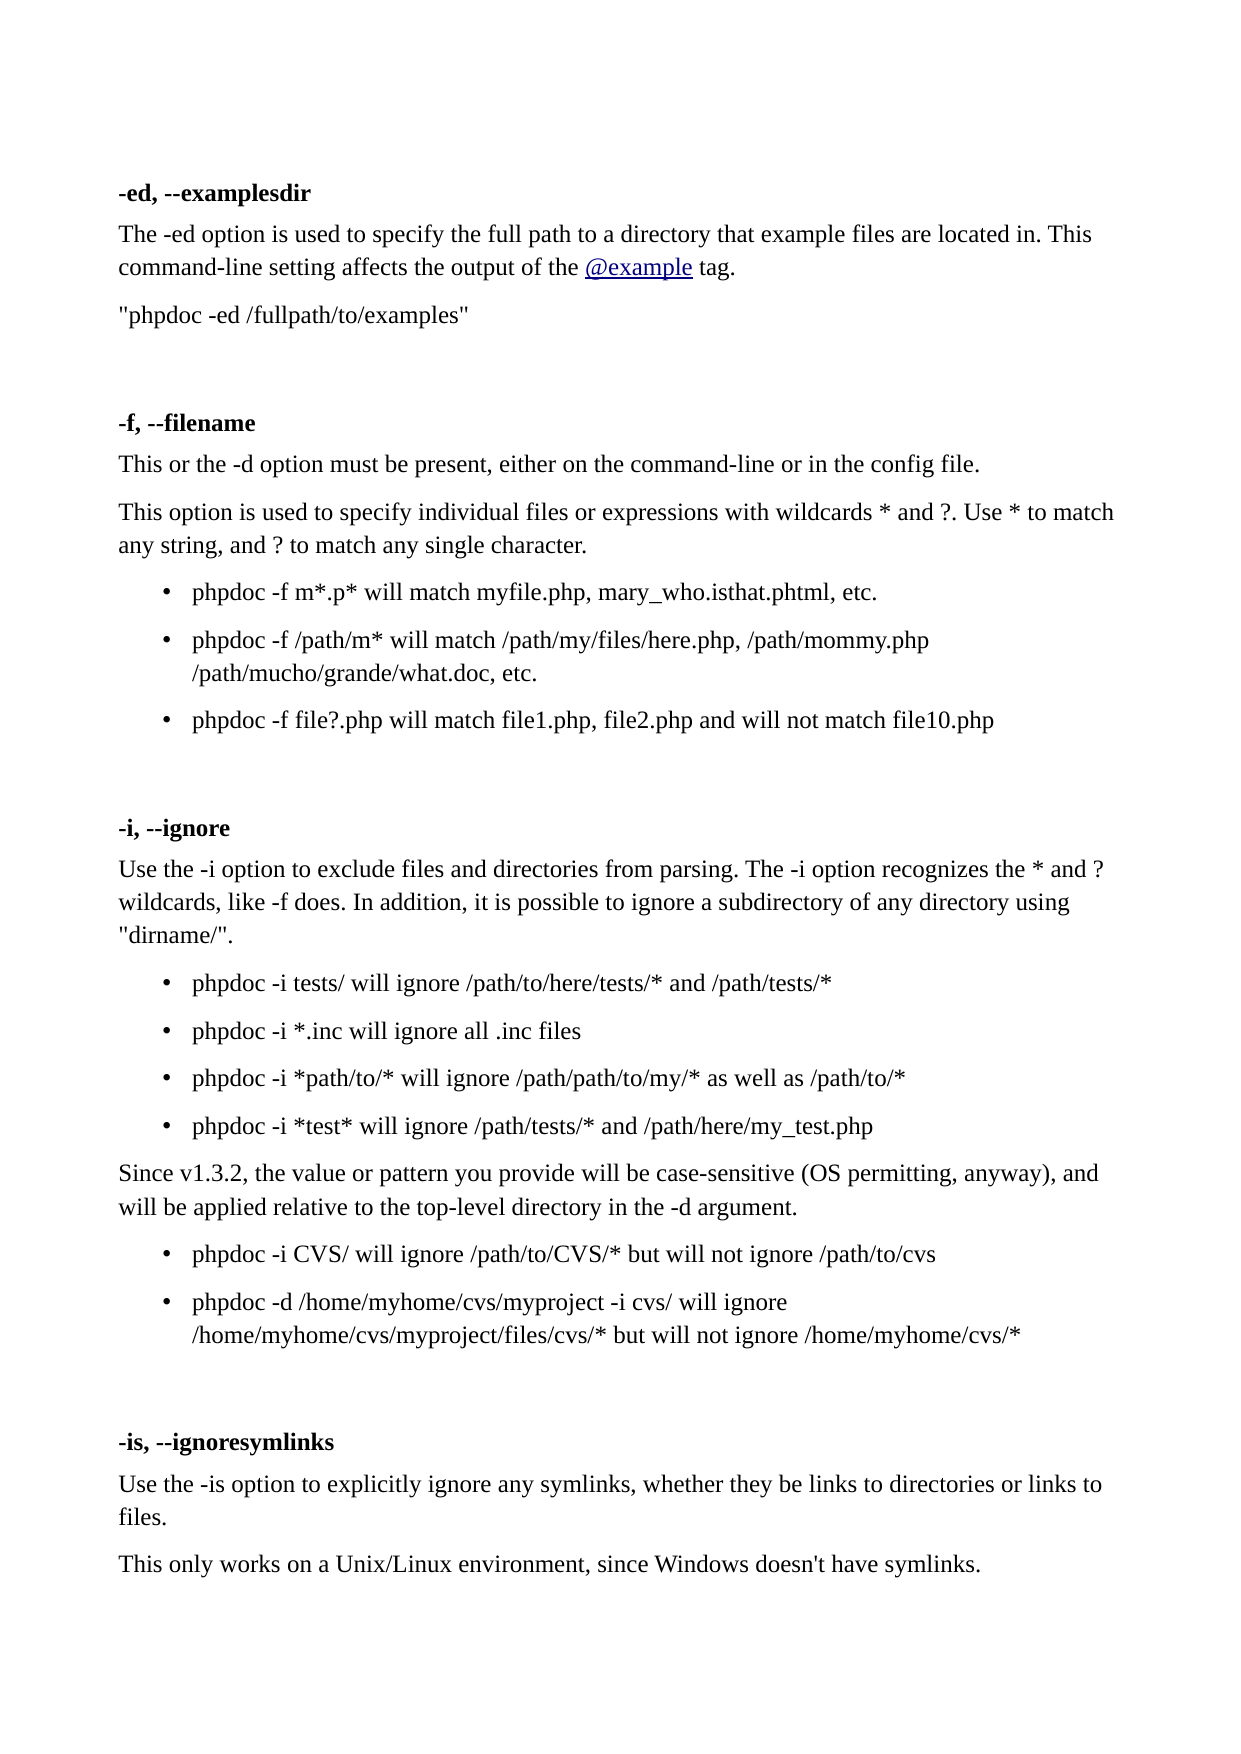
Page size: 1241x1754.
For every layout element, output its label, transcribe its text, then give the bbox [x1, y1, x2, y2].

list phpdoc -d /home/myhome/cvs/myproject -i cvs/ will ignore /home/myhome/cvs/myproject/files/cvs/* but will not ignore /home/myhome/cvs/* [162, 1287, 1122, 1348]
text "phpdoc -ed /fullpath/to/examples" [118, 300, 1122, 329]
list phpdoc -i *.inc will ignore all .inc files [162, 1016, 1122, 1044]
text Since v1.3.2, the value or pattern you provide will be case-sensitive (OS permitting, anyway), and will be applied relative to the top-level directory in the -d argument. [118, 1158, 1122, 1220]
text This option is used to specify individual files or expressions with wildcards * and ?. Use * to match any string, and ? to match any single character. [118, 497, 1122, 558]
list phpdoc -i *path/to/* will ignore /path/path/to/my/* as well as /path/to/* [162, 1063, 1122, 1092]
list phpdoc -f /path/m* will match /path/my/files/here.php, /path/mommy.php /path/mucho/grande/what.doc, etc. [162, 625, 1122, 687]
subtitle -i, --ignore [118, 813, 1122, 842]
subtitle -is, --ignoresymlinks [118, 1427, 1122, 1456]
text Use the -is option to explicitly ignore any symlinks, whether they be links to directories or links to files. [118, 1469, 1122, 1531]
text This only works on a Unix/Linux environment, since Windows doesn't have symlinks. [118, 1549, 1122, 1578]
text This or the -d option must be present, either on the command-line or in the config file. [118, 449, 1122, 478]
text Use the -i option to exclude files and directories from parsing. The -i option recognizes the * and ? wildcards, like -f does. In addition, it is possible to ignore a subdirectory of any directory using "dirname/". [118, 854, 1122, 949]
list phpdoc -i tests/ will ignore /path/to/here/tests/* and /path/tests/* [162, 968, 1122, 997]
subtitle -ed, --examplesdir [118, 178, 1122, 207]
list phpdoc -f m*.p* will match myfile.php, mary_who.isthat.phtml, etc. [162, 577, 1122, 606]
list phpdoc -i *test* will ignore /path/tests/* and /path/here/my_test.php [162, 1111, 1122, 1140]
list phpdoc -f file?.php will match file1.php, file2.php and will not match file10.php [162, 706, 1122, 734]
list phpdoc -i CVS/ will ignore /path/to/CVS/* but will not ignore /path/to/cvs [162, 1239, 1122, 1268]
subtitle -f, --filename [118, 408, 1122, 437]
text The -ed option is used to specify the full path to a directory that example files are located in. This command-line setting affects the output of the @example tag. [118, 219, 1122, 281]
